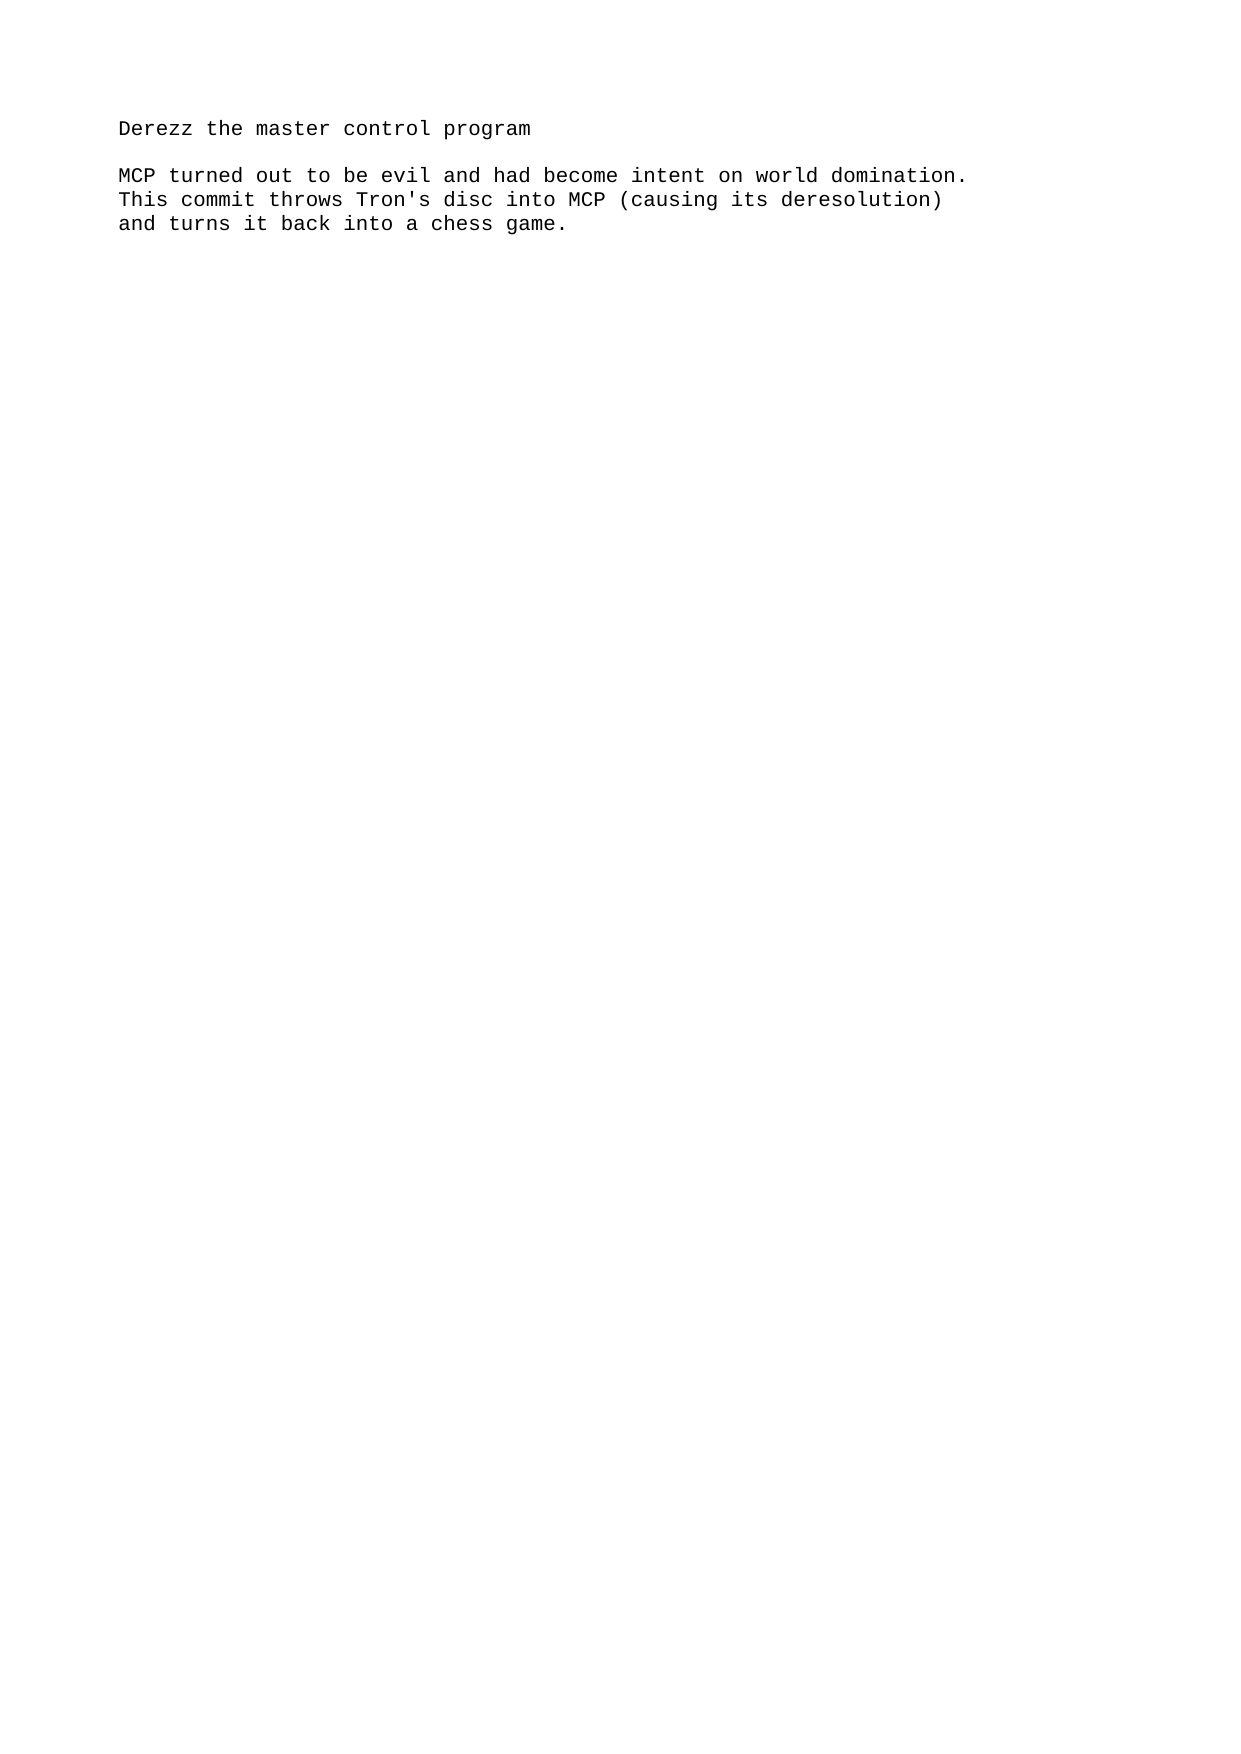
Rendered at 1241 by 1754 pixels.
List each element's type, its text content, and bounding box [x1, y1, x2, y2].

text Derezz the master control program [118, 118, 1122, 142]
text MCP turned out to be evil and had become intent on world domination. [118, 165, 1122, 189]
text This commit throws Tron's disc into MCP (causing its deresolution) [118, 189, 1122, 213]
text and turns it back into a chess game. [118, 213, 1122, 236]
